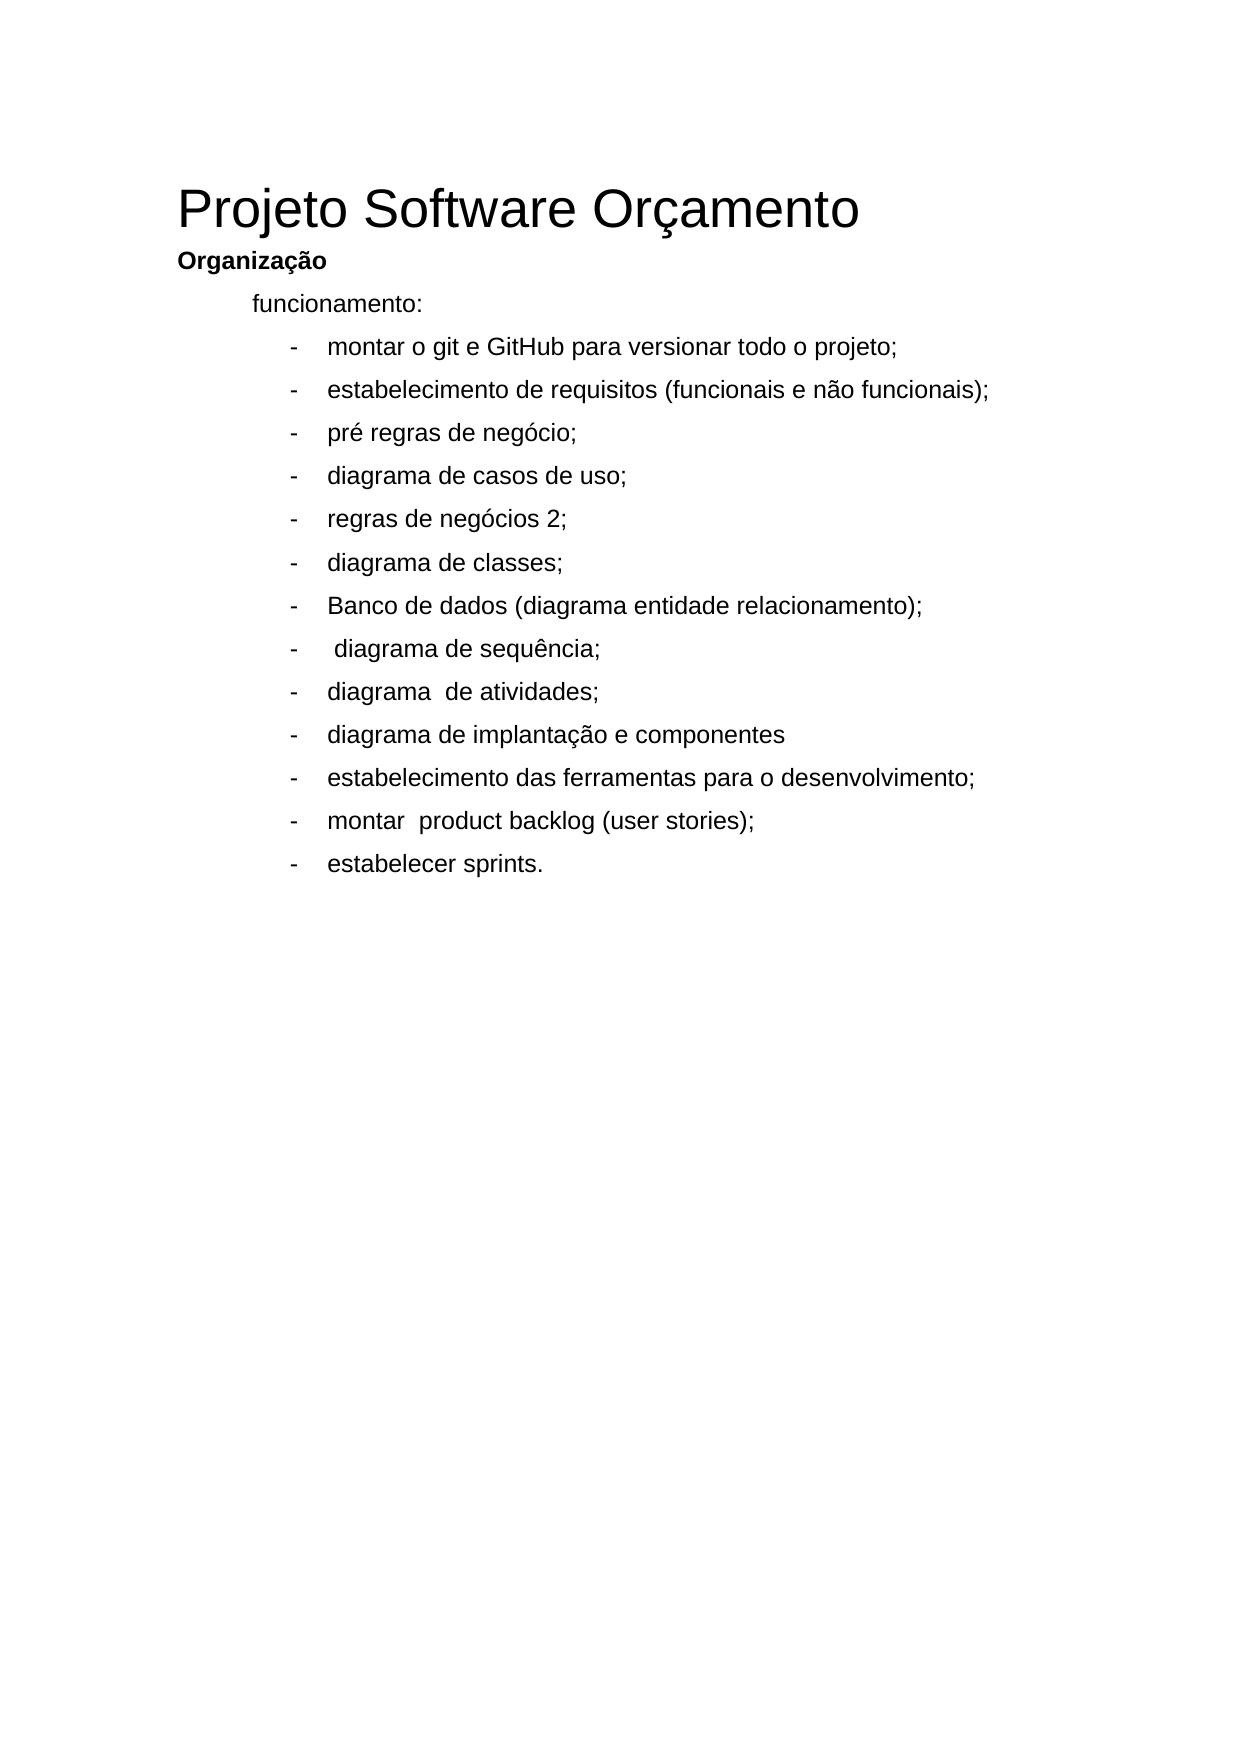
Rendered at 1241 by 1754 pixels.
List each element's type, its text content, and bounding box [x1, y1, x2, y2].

list diagrama de casos de uso; [289, 461, 1122, 490]
list estabelecimento das ferramentas para o desenvolvimento; [289, 763, 1122, 792]
list montar product backlog (user stories); [289, 806, 1122, 835]
subtitle Organização [177, 246, 1122, 274]
text Projeto Software Orçamento [177, 177, 1122, 239]
text funcionamento: [177, 289, 1122, 317]
list diagrama de implantação e componentes [289, 720, 1122, 749]
list estabelecimento de requisitos (funcionais e não funcionais); [289, 375, 1122, 404]
list regras de negócios 2; [289, 504, 1122, 533]
list diagrama de atividades; [289, 677, 1122, 706]
list Banco de dados (diagrama entidade relacionamento); [289, 591, 1122, 619]
list pré regras de negócio; [289, 418, 1122, 447]
list diagrama de sequência; [289, 634, 1122, 662]
list estabelecer sprints. [289, 849, 1122, 878]
list diagrama de classes; [289, 547, 1122, 576]
list montar o git e GitHub para versionar todo o projeto; [289, 332, 1122, 361]
